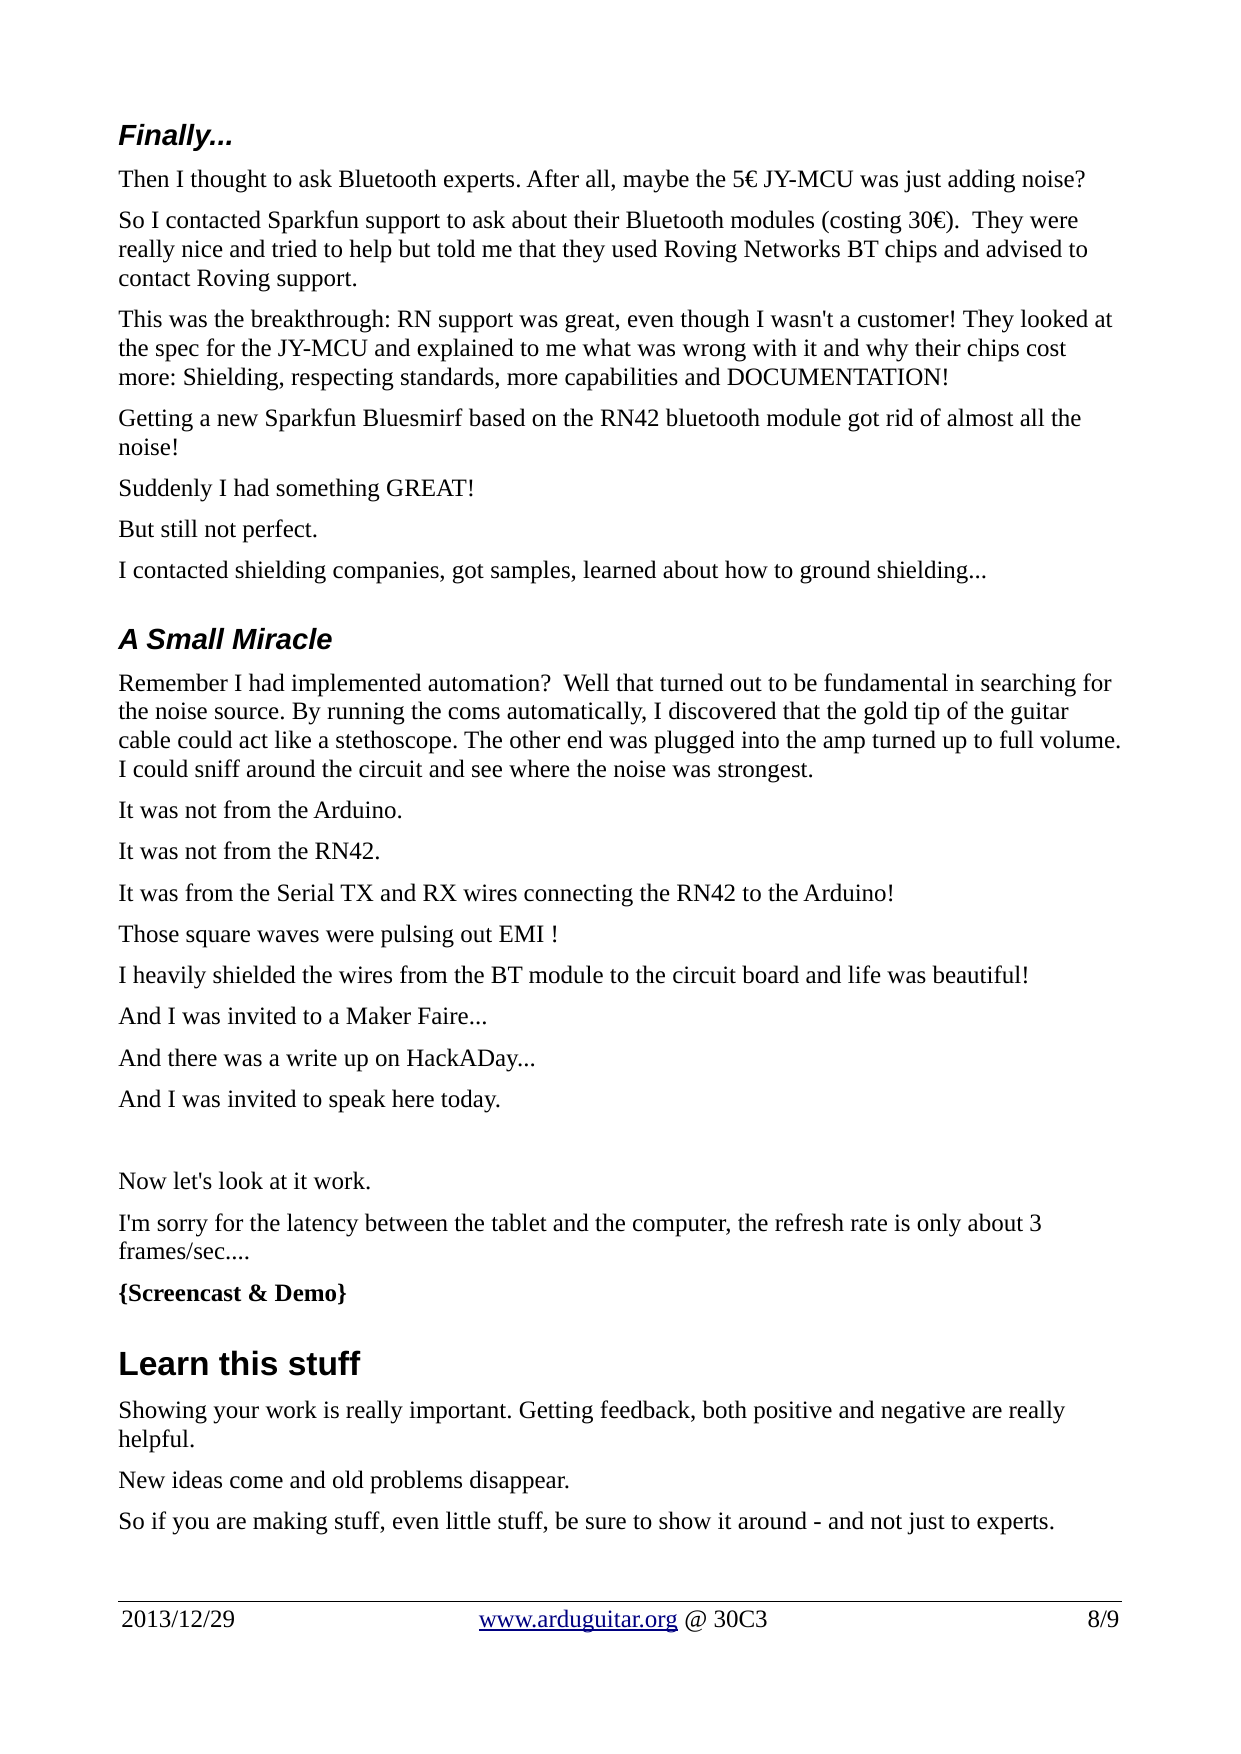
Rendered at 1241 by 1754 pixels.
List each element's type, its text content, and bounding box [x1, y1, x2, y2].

text Suddenly I had something GREAT! [118, 473, 1122, 502]
text I heavily shielded the wires from the BT module to the circuit board and life was beautiful! [118, 960, 1122, 989]
text So if you are making stuff, even little stuff, be sure to show it around - and not just to experts. [118, 1506, 1122, 1535]
subtitle Learn this stuff [118, 1344, 1122, 1383]
text And there was a write up on HackADay... [118, 1043, 1122, 1071]
text And I was invited to speak here today. [118, 1084, 1122, 1113]
subtitle Finally... [118, 118, 1122, 152]
text I contacted shielding companies, got samples, learned about how to ground shielding... [118, 555, 1122, 584]
text This was the breakthrough: RN support was great, even though I wasn't a customer! They looked at the spec for the JY-MCU and explained to me what was wrong with it and why their chips cost more: Shielding, respecting standards, more capabilities and DOCUMENTATION! [118, 304, 1122, 390]
text I'm sorry for the latency between the tablet and the computer, the refresh rate is only about 3 frames/sec.... [118, 1208, 1122, 1265]
text Getting a new Sparkfun Bluesmirf based on the RN42 bluetooth module got rid of almost all the noise! [118, 403, 1122, 460]
text It was not from the Arduino. [118, 795, 1122, 824]
text But still not perfect. [118, 514, 1122, 543]
subtitle A Small Miracle [118, 622, 1122, 655]
text So I contacted Sparkfun support to ask about their Bluetooth modules (costing 30€). They were really nice and tried to help but told me that they used Roving Networks BT chips and advised to contact Roving support. [118, 205, 1122, 292]
text Showing your work is really important. Getting feedback, both positive and negative are really helpful. [118, 1395, 1122, 1453]
text New ideas come and old problems disappear. [118, 1465, 1122, 1494]
text Those square waves were pulsing out EMI ! [118, 919, 1122, 948]
text It was not from the RN42. [118, 836, 1122, 865]
text It was from the Serial TX and RX wires connecting the RN42 to the Arduino! [118, 878, 1122, 906]
text Remember I had implemented automation? Well that turned out to be fundamental in searching for the noise source. By running the coms automatically, I discovered that the gold tip of the guitar cable could act like a stethoscope. The other end was plugged into the amp turned up to full volume. I could sniff around the circuit and see where the noise was strongest. [118, 668, 1122, 783]
text And I was invited to a Maker Faire... [118, 1001, 1122, 1030]
text Now let's look at it work. [118, 1166, 1122, 1195]
text Then I thought to ask Bluetooth experts. After all, maybe the 5€ JY-MCU was just adding noise? [118, 164, 1122, 193]
text {Screencast & Demo} [118, 1278, 1122, 1306]
